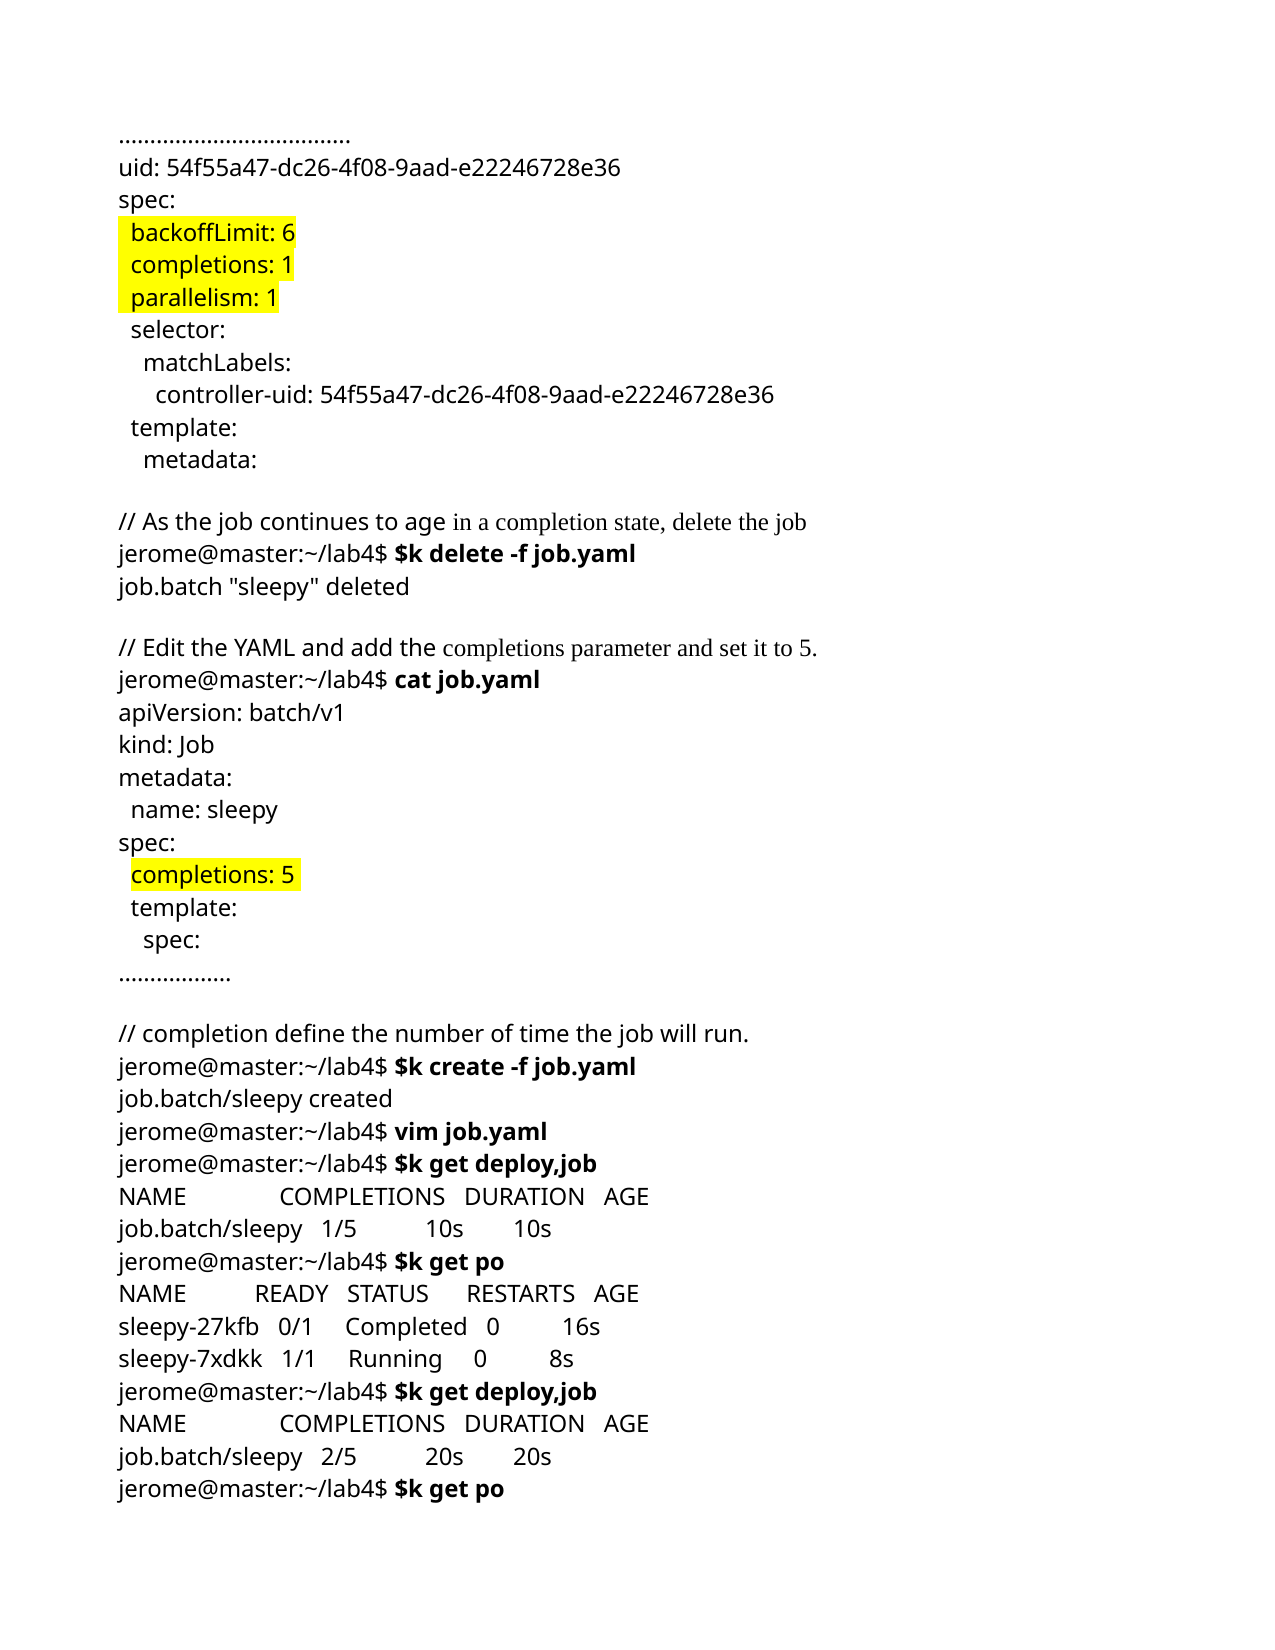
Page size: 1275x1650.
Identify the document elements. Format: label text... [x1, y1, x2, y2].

text spec: [118, 826, 1157, 858]
text spec: [118, 923, 1157, 956]
text metadata: [118, 761, 1157, 793]
text uid: 54f55a47-dc26-4f08-9aad-e22246728e36 [118, 151, 1157, 183]
text NAME COMPLETIONS DURATION AGE [118, 1407, 1157, 1439]
text completions: 1 [118, 248, 1157, 281]
text template: [118, 891, 1157, 923]
text NAME READY STATUS RESTARTS AGE [118, 1277, 1157, 1309]
text apiVersion: batch/v1 [118, 696, 1157, 728]
text job.batch/sleepy 1/5 10s 10s [118, 1212, 1157, 1244]
text template: [118, 411, 1157, 443]
text kind: Job [118, 728, 1157, 761]
text ………………………………. [118, 118, 1157, 151]
text // Edit the YAML and add the completions parameter and set it to 5. [118, 631, 1157, 663]
text jerome@master:~/lab4$ cat job.yaml [118, 663, 1157, 696]
text sleepy-7xdkk 1/1 Running 0 8s [118, 1342, 1157, 1374]
text job.batch/sleepy created [118, 1082, 1157, 1114]
text parallelism: 1 [118, 281, 1157, 313]
text spec: [118, 183, 1157, 216]
text controller-uid: 54f55a47-dc26-4f08-9aad-e22246728e36 [118, 378, 1157, 411]
text jerome@master:~/lab4$ $k create -f job.yaml [118, 1049, 1157, 1082]
text jerome@master:~/lab4$ $k get deploy,job [118, 1147, 1157, 1179]
text jerome@master:~/lab4$ $k get po [118, 1244, 1157, 1277]
text completions: 5 [118, 858, 1157, 891]
text // completion define the number of time the job will run. [118, 1017, 1157, 1049]
text metadata: [118, 443, 1157, 476]
text backoffLimit: 6 [118, 216, 1157, 248]
text name: sleepy [118, 793, 1157, 826]
text matchLabels: [118, 346, 1157, 378]
text // As the job continues to age in a completion state, delete the job [118, 504, 1157, 537]
text jerome@master:~/lab4$ $k delete -f job.yaml [118, 537, 1157, 569]
text selector: [118, 313, 1157, 346]
text ……………… [118, 956, 1157, 988]
text job.batch "sleepy" deleted [118, 569, 1157, 602]
text NAME COMPLETIONS DURATION AGE [118, 1179, 1157, 1212]
text jerome@master:~/lab4$ $k get po [118, 1472, 1157, 1504]
text jerome@master:~/lab4$ $k get deploy,job [118, 1374, 1157, 1407]
text sleepy-27kfb 0/1 Completed 0 16s [118, 1309, 1157, 1342]
text job.batch/sleepy 2/5 20s 20s [118, 1439, 1157, 1472]
text jerome@master:~/lab4$ vim job.yaml [118, 1114, 1157, 1147]
